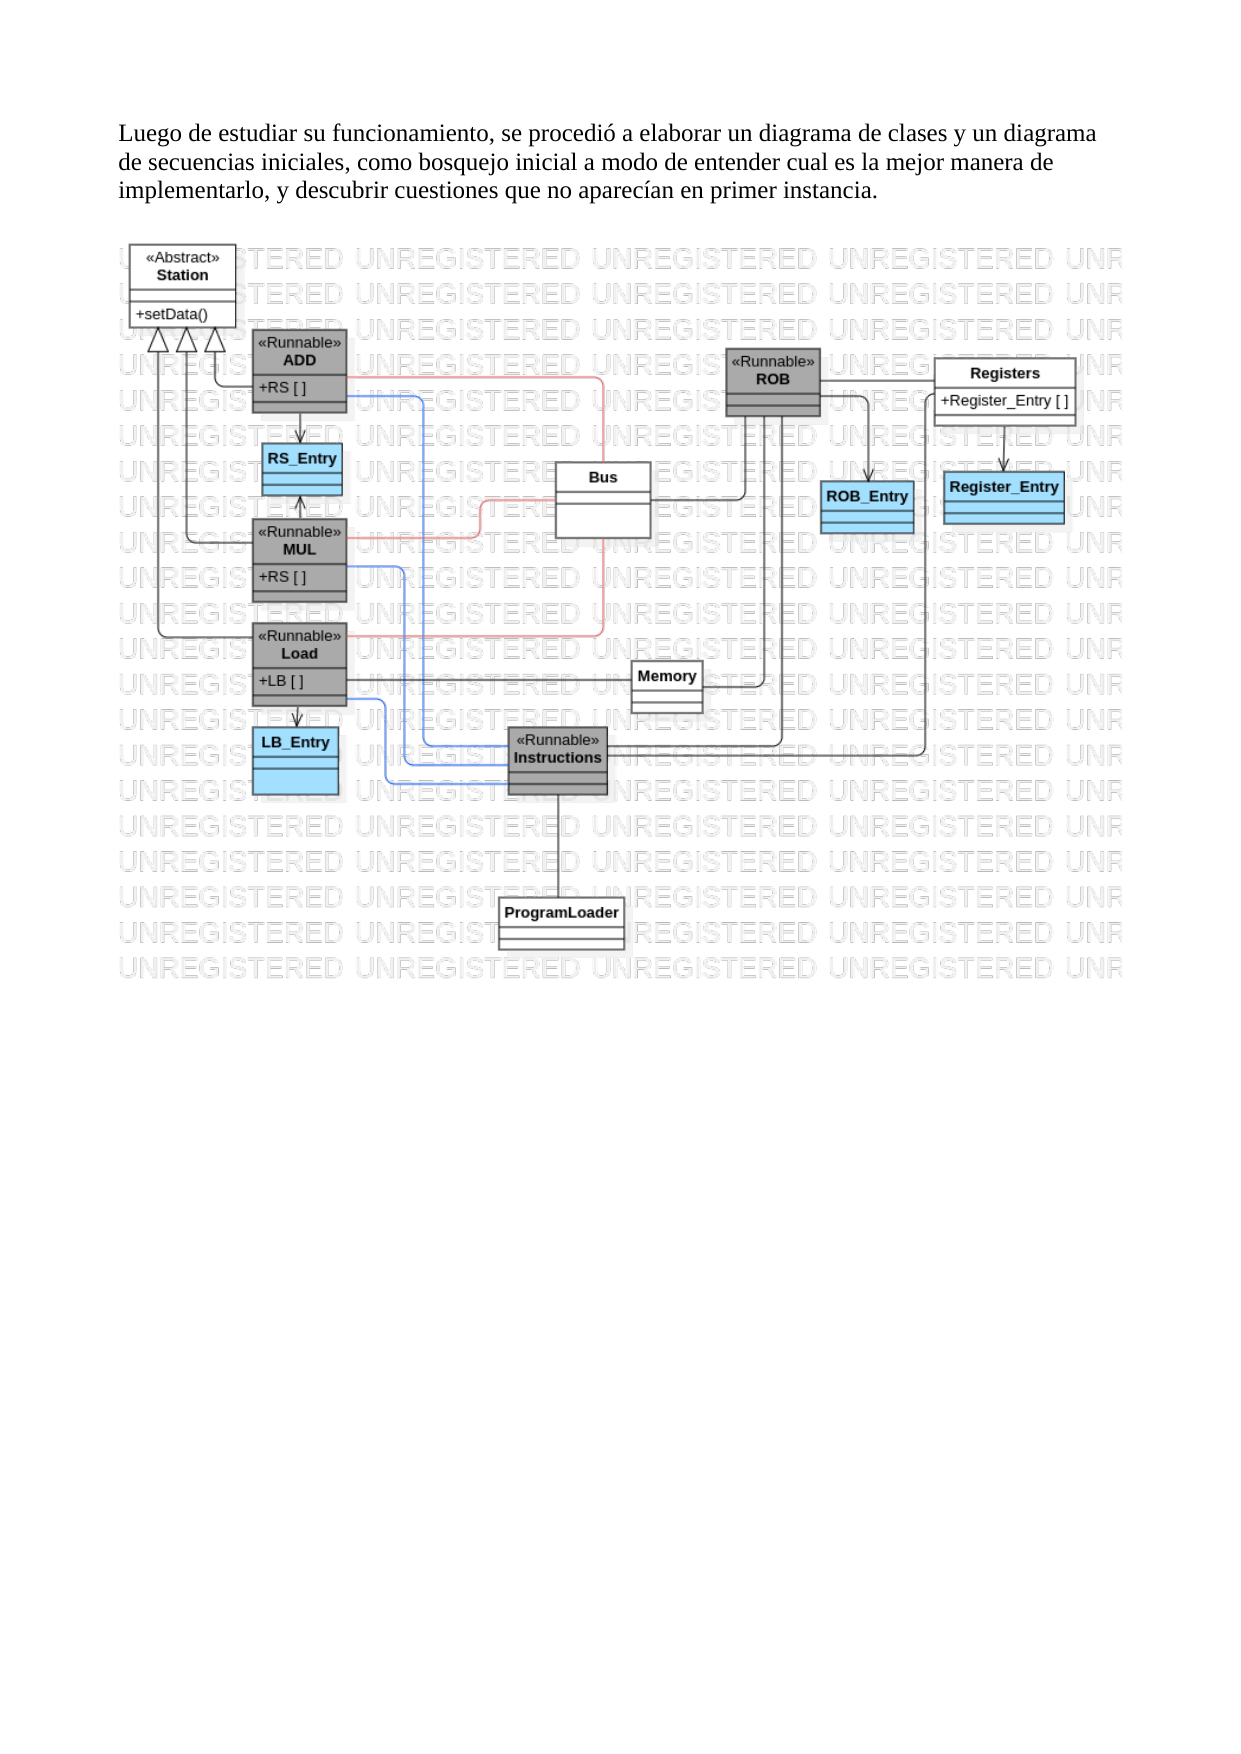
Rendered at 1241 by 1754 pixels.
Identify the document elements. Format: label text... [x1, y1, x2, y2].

picture [118, 233, 1123, 997]
text Luego de estudiar su funcionamiento, se procedió a elaborar un diagrama de clases y un diagrama de secuencias iniciales, como bosquejo inicial a modo de entender cual es la mejor manera de implementarlo, y descubrir cuestiones que no aparecían en primer instancia. [118, 118, 1122, 204]
